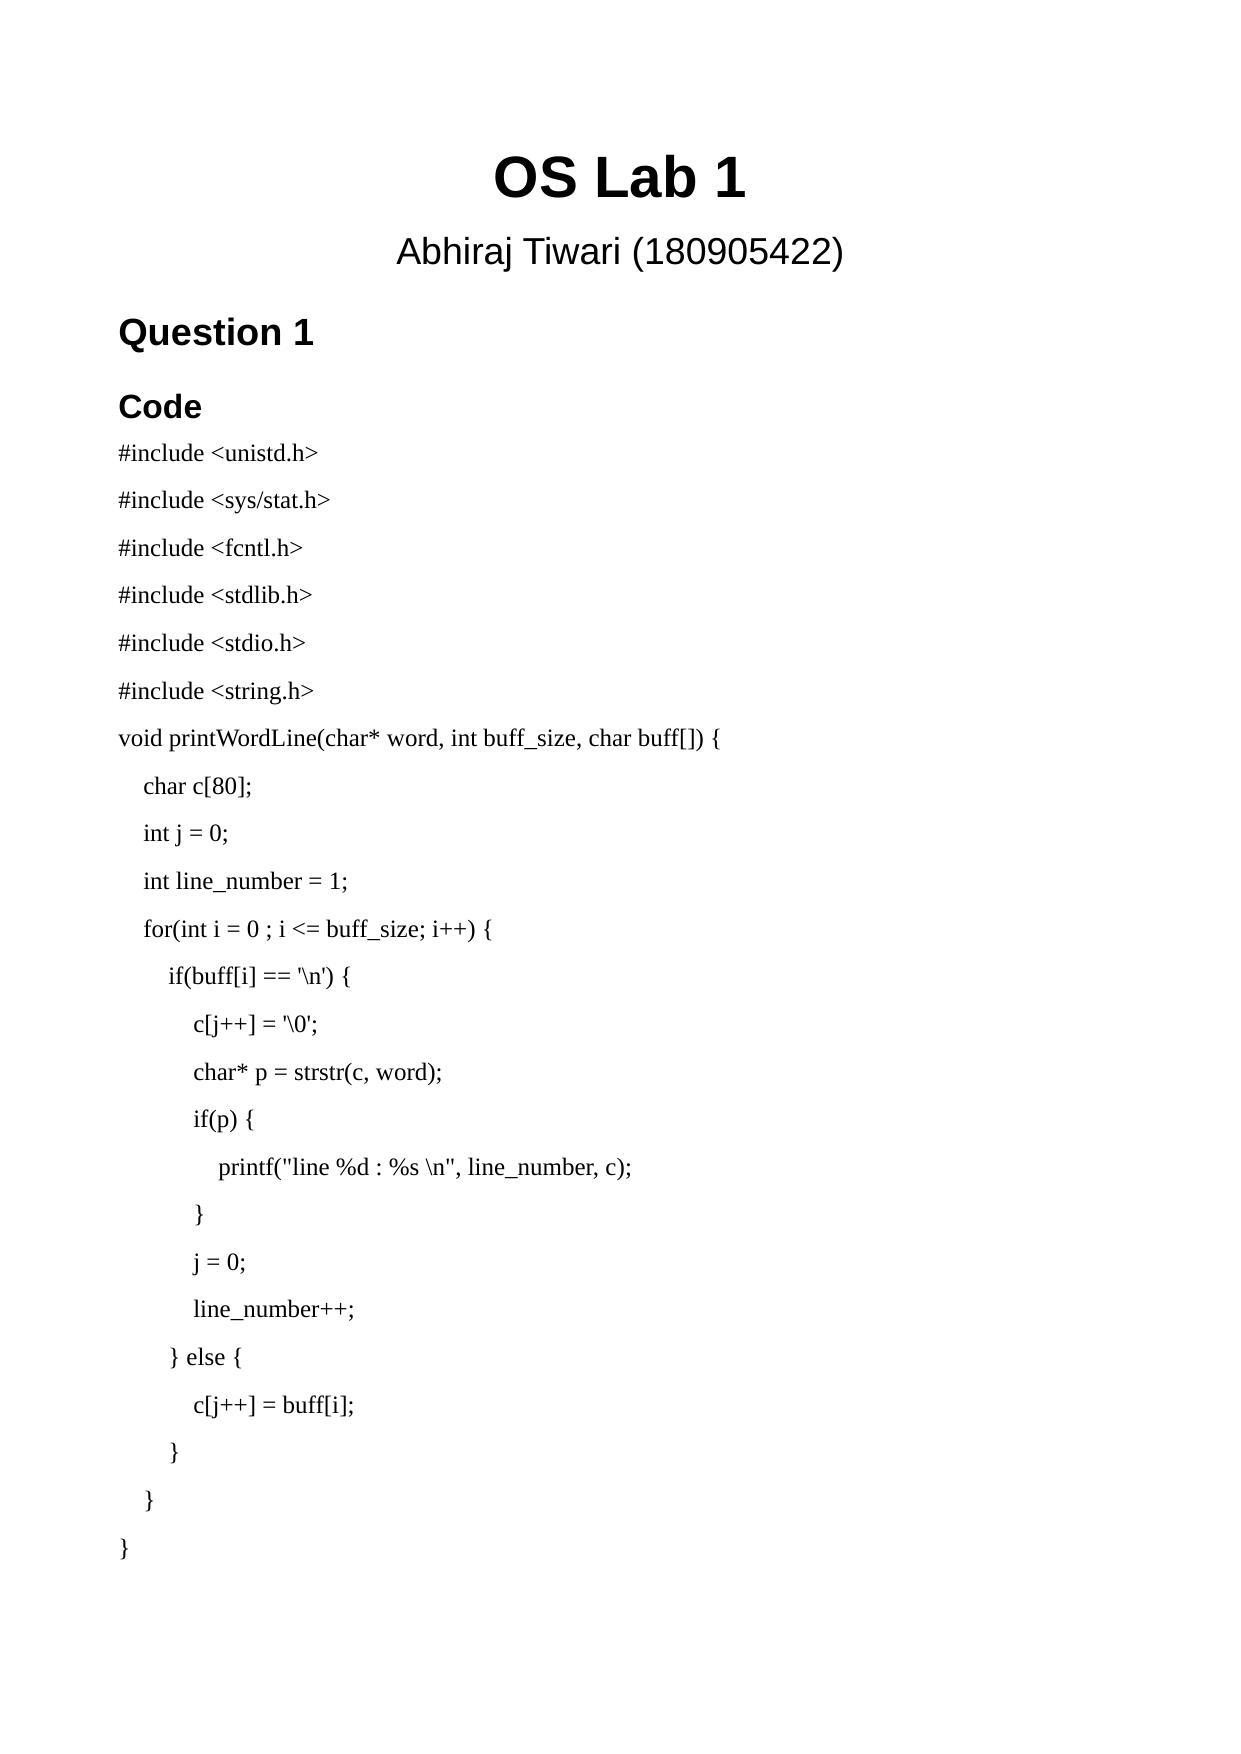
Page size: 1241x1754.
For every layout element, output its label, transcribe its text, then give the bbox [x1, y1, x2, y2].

subtitle Code [118, 387, 1122, 425]
text c[j++] = '\0'; [118, 1009, 1122, 1038]
text int j = 0; [118, 818, 1122, 847]
text #include <string.h> [118, 676, 1122, 704]
text char c[80]; [118, 771, 1122, 800]
text #include <stdio.h> [118, 628, 1122, 657]
text j = 0; [118, 1247, 1122, 1276]
text line_number++; [118, 1294, 1122, 1323]
title OS Lab 1 [118, 143, 1122, 210]
text #include <stdlib.h> [118, 581, 1122, 609]
text } [118, 1437, 1122, 1466]
text #include <unistd.h> [118, 438, 1122, 466]
subtitle Question 1 [118, 309, 1122, 353]
text } else { [118, 1342, 1122, 1371]
text if(p) { [118, 1104, 1122, 1133]
text int line_number = 1; [118, 866, 1122, 895]
text c[j++] = buff[i]; [118, 1390, 1122, 1418]
text void printWordLine(char* word, int buff_size, char buff[]) { [118, 723, 1122, 752]
text printf("line %d : %s \n", line_number, c); [118, 1152, 1122, 1181]
text if(buff[i] == '\n') { [118, 961, 1122, 990]
text } [118, 1199, 1122, 1228]
text #include <sys/stat.h> [118, 485, 1122, 514]
text } [118, 1485, 1122, 1514]
text char* p = strstr(c, word); [118, 1057, 1122, 1085]
text #include <fcntl.h> [118, 533, 1122, 562]
text for(int i = 0 ; i <= buff_size; i++) { [118, 914, 1122, 942]
subtitle Abhiraj Tiwari (180905422) [118, 229, 1122, 272]
text } [118, 1533, 1122, 1561]
